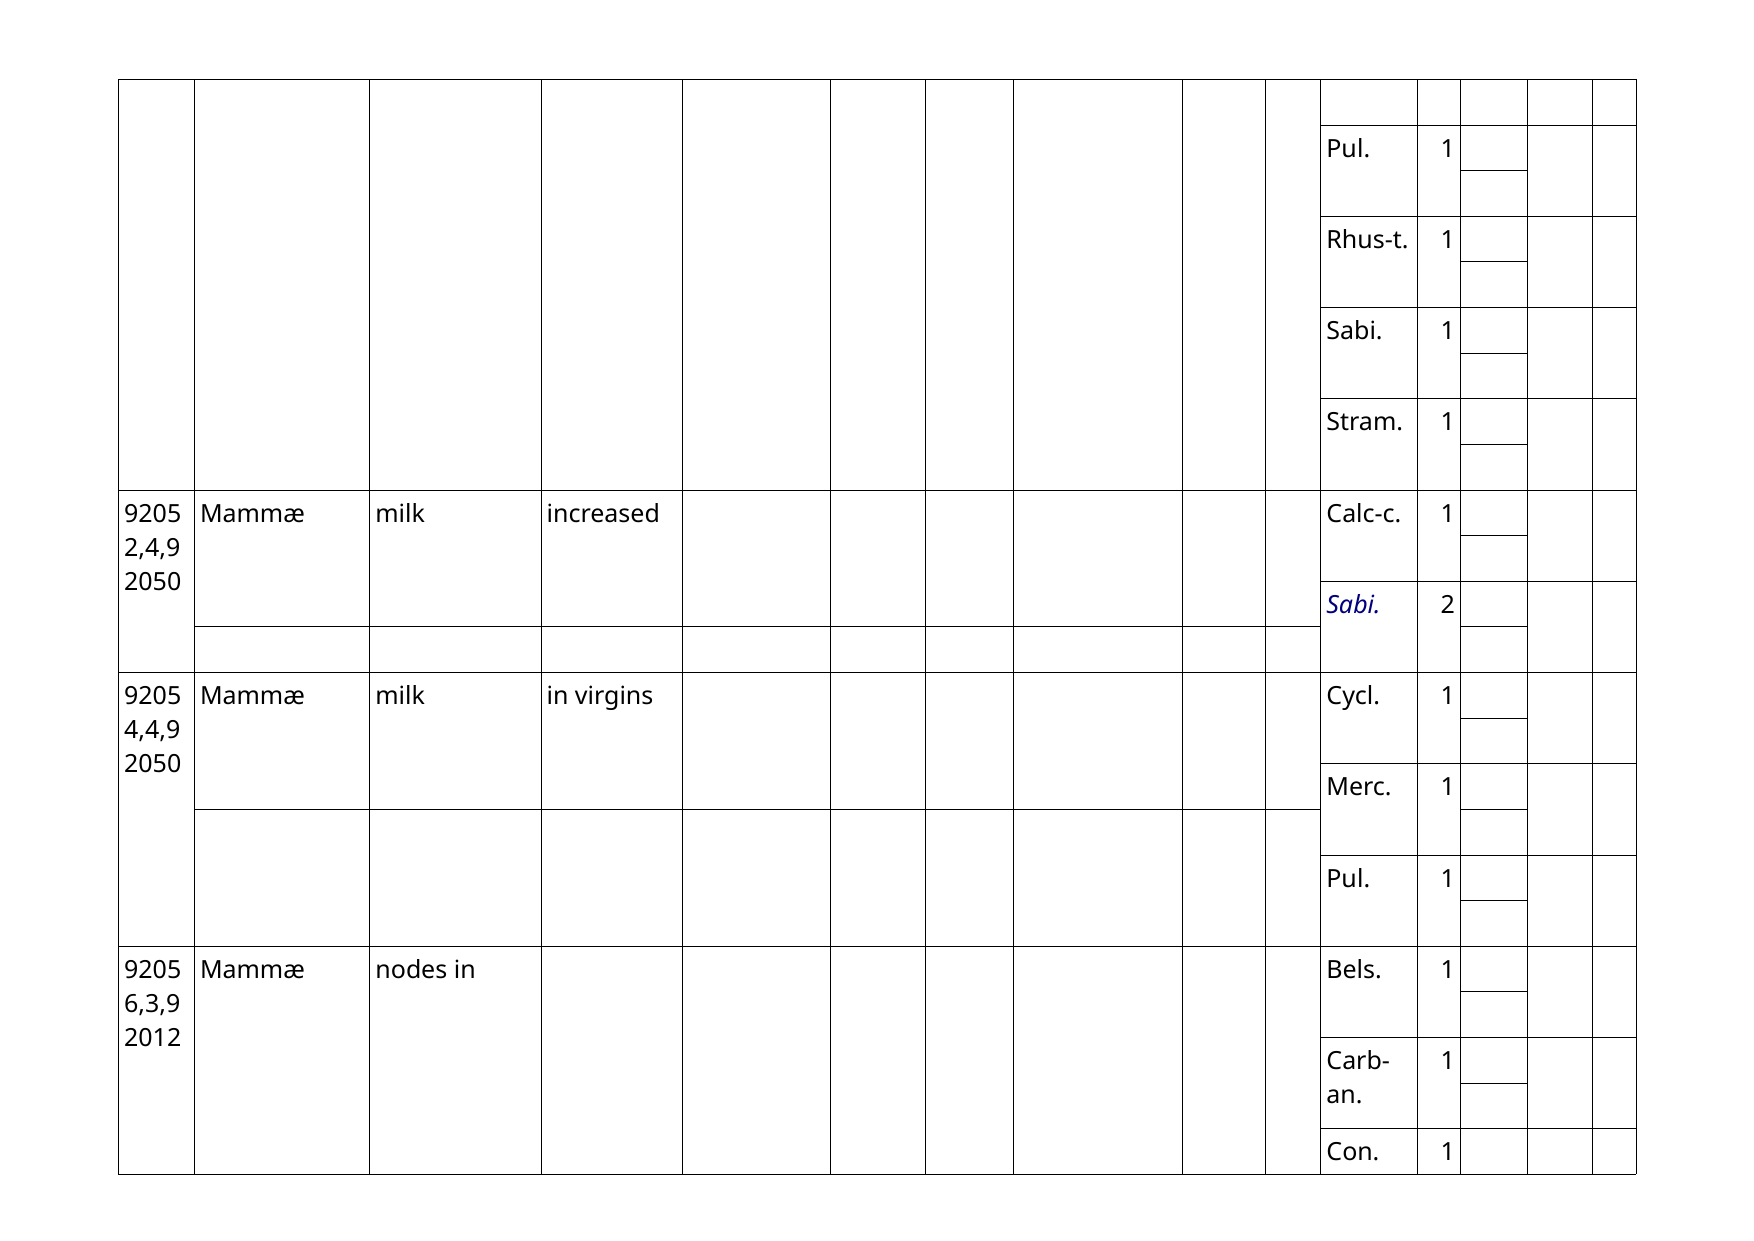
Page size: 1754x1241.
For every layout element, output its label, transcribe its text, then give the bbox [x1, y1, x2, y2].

table_cell Rhus-t. [1321, 217, 1417, 307]
table_cell 1 [1418, 673, 1460, 763]
table_cell in virgins [542, 673, 682, 809]
table_cell [1461, 536, 1527, 581]
table_cell [1014, 627, 1182, 672]
table_cell [1461, 992, 1527, 1037]
table_cell nodes in [370, 947, 541, 1174]
table_cell [683, 491, 830, 626]
table_cell milk [370, 673, 541, 809]
table_cell [1266, 491, 1320, 626]
table_cell [1461, 445, 1527, 489]
table_cell 92054,4,92050 [119, 673, 194, 946]
table_cell [926, 627, 1013, 672]
table_cell [1266, 810, 1320, 946]
table_cell [1461, 947, 1527, 991]
table_cell [831, 627, 925, 672]
table_cell [1528, 126, 1592, 216]
table_cell [1461, 810, 1527, 854]
table_cell [1014, 80, 1182, 489]
table_cell [1418, 80, 1460, 124]
table_cell [1461, 1038, 1527, 1083]
table_cell Stram. [1321, 399, 1417, 489]
table_cell [1528, 947, 1592, 1037]
table_cell [1461, 673, 1527, 718]
table_cell [1014, 673, 1182, 809]
table_cell [1461, 126, 1527, 170]
table_cell [1593, 1038, 1636, 1128]
table_cell [195, 627, 369, 672]
table_cell [1266, 947, 1320, 1174]
table_cell [1528, 1038, 1592, 1128]
table_cell [1461, 582, 1527, 626]
table_cell 1 [1418, 126, 1460, 216]
table_cell [1461, 354, 1527, 398]
table_cell [1266, 627, 1320, 672]
table_cell [1528, 491, 1592, 581]
table_cell [926, 810, 1013, 946]
table_cell 92052,4,92050 [119, 491, 194, 672]
table_cell [1593, 80, 1636, 124]
table_cell [831, 947, 925, 1174]
table_cell 1 [1418, 399, 1460, 489]
table_cell [1014, 947, 1182, 1174]
table_cell 1 [1418, 1129, 1460, 1174]
table_cell [542, 947, 682, 1174]
table_cell [1183, 810, 1265, 946]
table_cell [1321, 80, 1417, 124]
table_cell [1461, 171, 1527, 216]
table_cell increased [542, 491, 682, 626]
table_cell [831, 810, 925, 946]
table_cell [831, 673, 925, 809]
table_cell [1593, 582, 1636, 672]
table_cell 1 [1418, 217, 1460, 307]
table_cell [1183, 491, 1265, 626]
table_cell [831, 491, 925, 626]
table_cell [1593, 399, 1636, 489]
table_cell [926, 80, 1013, 489]
table_cell [542, 627, 682, 672]
table_cell 1 [1418, 1038, 1460, 1128]
table_cell [542, 80, 682, 489]
table_cell Con. [1321, 1129, 1417, 1174]
table_cell [1461, 491, 1527, 535]
table_cell [1593, 217, 1636, 307]
table_cell [1528, 856, 1592, 946]
table_cell [1014, 491, 1182, 626]
table_cell [1266, 673, 1320, 809]
table_cell Pul. [1321, 856, 1417, 946]
table_cell [1593, 491, 1636, 581]
table_cell 92056,3,92012 [119, 947, 194, 1174]
table_cell [1461, 719, 1527, 763]
table_cell [1461, 1129, 1527, 1174]
table_cell [1528, 217, 1592, 307]
table_cell Merc. [1321, 764, 1417, 854]
table_cell [542, 810, 682, 946]
table_cell [926, 491, 1013, 626]
table_cell 1 [1418, 491, 1460, 581]
table_cell [926, 947, 1013, 1174]
table_cell [1183, 673, 1265, 809]
table_cell [1266, 80, 1320, 489]
table_cell [370, 80, 541, 489]
table_cell [1014, 810, 1182, 946]
table_cell [683, 80, 830, 489]
table_cell [119, 80, 194, 489]
table_cell [1461, 217, 1527, 261]
table_cell 1 [1418, 764, 1460, 854]
table_cell [1461, 856, 1527, 900]
table_cell [1528, 308, 1592, 398]
table_cell [1461, 764, 1527, 809]
table_cell [1593, 673, 1636, 763]
table_cell [370, 627, 541, 672]
table_cell [1593, 1129, 1636, 1174]
table_cell Carb-an. [1321, 1038, 1417, 1128]
table_cell [1461, 308, 1527, 353]
table_cell [1461, 399, 1527, 444]
table_cell [1461, 1084, 1527, 1128]
table_cell [1461, 627, 1527, 672]
table_cell Sabi. [1321, 582, 1417, 672]
table_cell [1528, 80, 1592, 124]
table_cell [1593, 764, 1636, 854]
table_cell [195, 80, 369, 489]
table_cell [1183, 80, 1265, 489]
table_cell [1593, 126, 1636, 216]
table_cell 2 [1418, 582, 1460, 672]
table_cell [1528, 673, 1592, 763]
table_cell [683, 627, 830, 672]
table_cell Cycl. [1321, 673, 1417, 763]
table_cell milk [370, 491, 541, 626]
table_cell [1593, 308, 1636, 398]
table_cell 1 [1418, 856, 1460, 946]
table_cell [1183, 627, 1265, 672]
table_cell Mammæ [195, 491, 369, 626]
table_cell Calc-c. [1321, 491, 1417, 581]
table_cell Mammæ [195, 673, 369, 809]
table_cell [1461, 901, 1527, 946]
table_cell [1461, 262, 1527, 307]
table_cell 1 [1418, 947, 1460, 1037]
table_cell Pul. [1321, 126, 1417, 216]
table_cell Sabi. [1321, 308, 1417, 398]
table_cell Bels. [1321, 947, 1417, 1037]
table_cell Mammæ [195, 947, 369, 1174]
table_cell [1593, 947, 1636, 1037]
table_cell [1528, 1129, 1592, 1174]
table_cell [1593, 856, 1636, 946]
table_cell [1528, 399, 1592, 489]
table_cell [370, 810, 541, 946]
table_cell 1 [1418, 308, 1460, 398]
table_cell [926, 673, 1013, 809]
table_cell [1528, 582, 1592, 672]
table_cell [1528, 764, 1592, 854]
table_cell [831, 80, 925, 489]
table_cell [683, 810, 830, 946]
table_cell [683, 673, 830, 809]
table_cell [1461, 80, 1527, 124]
table_cell [683, 947, 830, 1174]
table_cell [1183, 947, 1265, 1174]
table_cell [195, 810, 369, 946]
